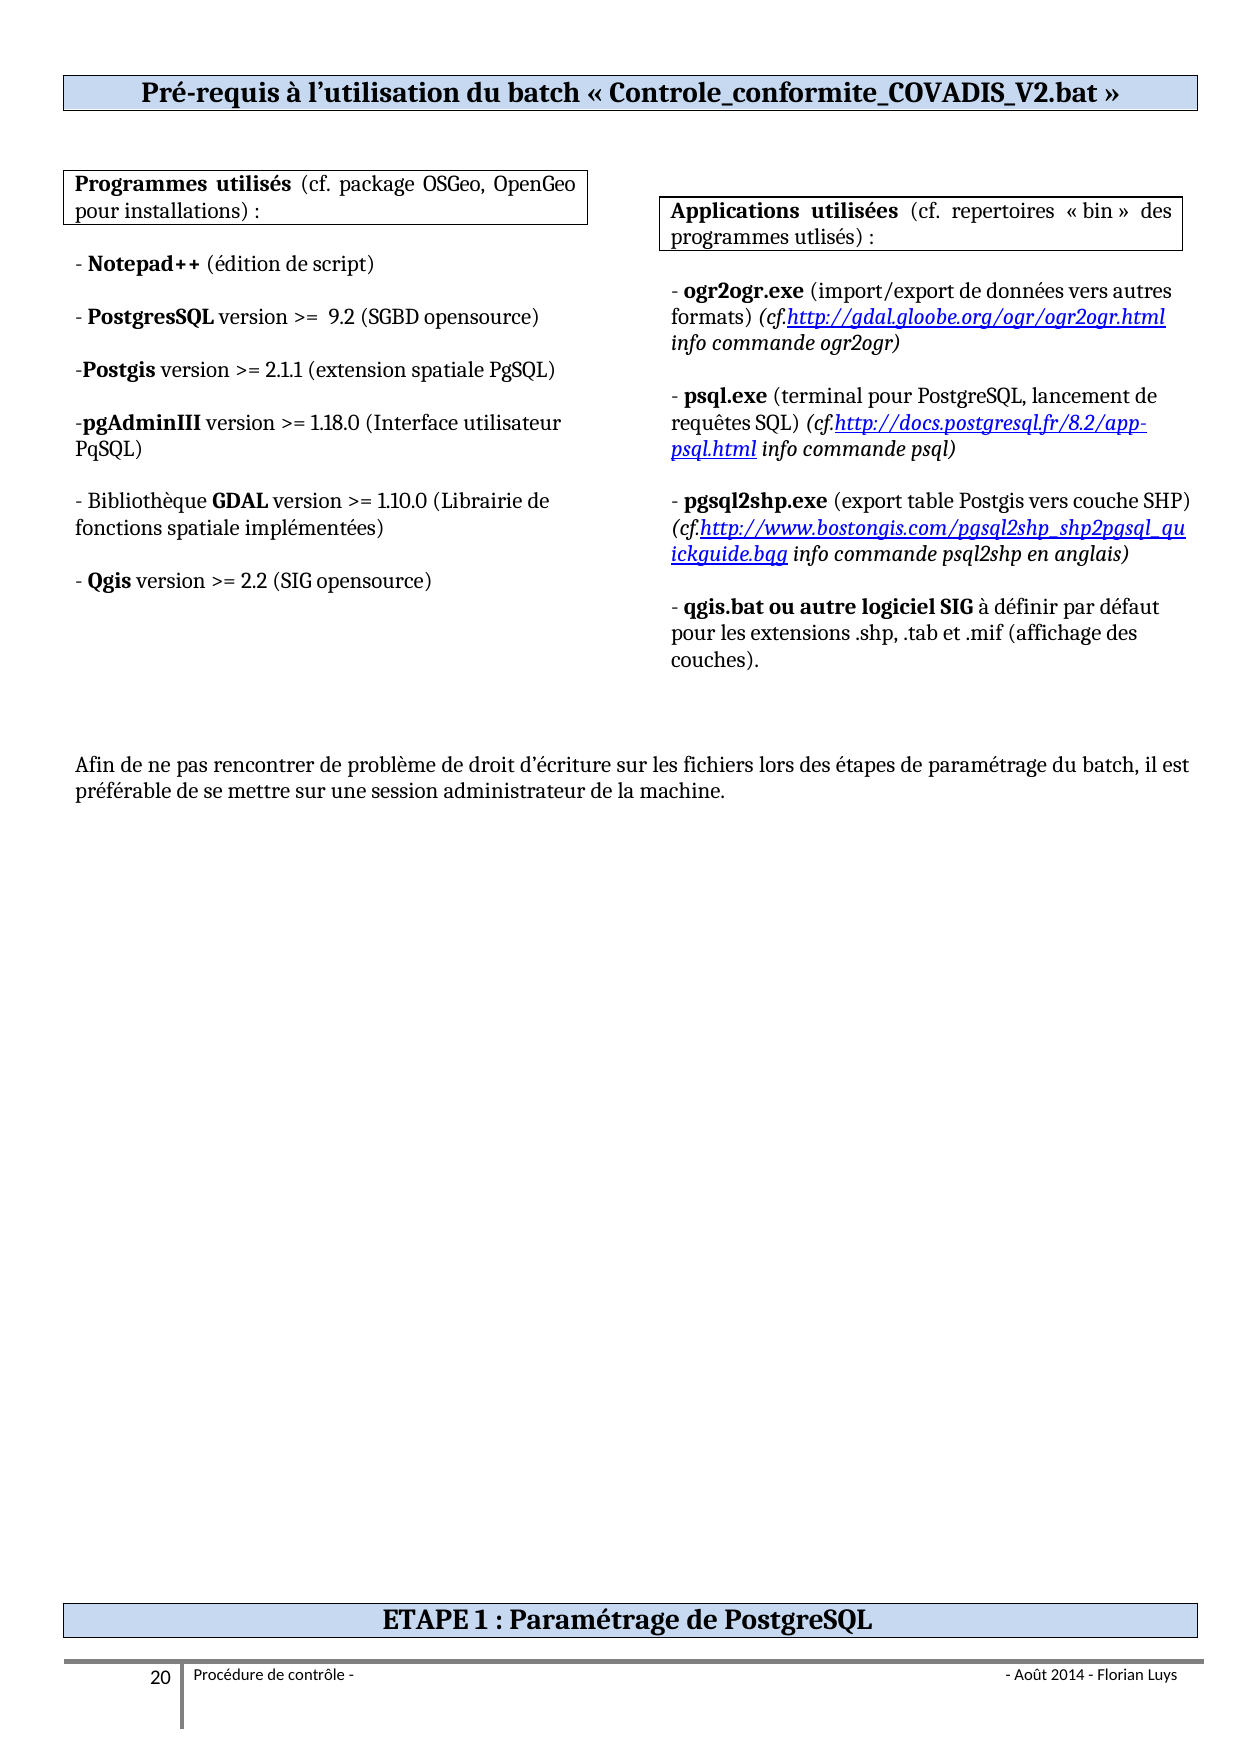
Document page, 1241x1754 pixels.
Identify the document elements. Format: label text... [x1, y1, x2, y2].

text -pgAdminIII version >= 1.18.0 (Interface utilisateur PqSQL) [75, 409, 597, 462]
table_header Pré-requis à l’utilisation du batch « Controle_conformite_COVADIS_V2.bat » [64, 76, 1197, 109]
table_header ETAPE 1 : Paramétrage de PostgreSQL [64, 1604, 1197, 1637]
text Afin de ne pas rencontrer de problème de droit d’écriture sur les fichiers lors des étapes de paramétrage du batch, il est préférable de se mettre sur une session administrateur de la machine. [75, 752, 1193, 804]
text - Qgis version >= 2.2 (SIG opensource) [75, 567, 597, 594]
table_header Applications utilisées (cf. repertoires « bin » des programmes utlisés) : [660, 198, 1182, 250]
text - qgis.bat ou autre logiciel SIG à définir par défaut pour les extensions .shp, .tab et .mif (affichage des couches). [671, 594, 1193, 673]
text - PostgresSQL version >= 9.2 (SGBD opensource) [75, 304, 597, 330]
text -Postgis version >= 2.1.1 (extension spatiale PgSQL) [75, 357, 597, 383]
table_header Programmes utilisés (cf. package OSGeo, OpenGeo pour installations) : [64, 171, 587, 224]
text - psql.exe (terminal pour PostgreSQL, lancement de requêtes SQL) (cf.http://docs.postgresql.fr/8.2/app-psql.html info commande psql) [671, 383, 1193, 462]
text - ogr2ogr.exe (import/export de données vers autres formats) (cf.http://gdal.gloobe.org/ogr/ogr2ogr.html info commande ogr2ogr) [671, 277, 1193, 357]
text - Notepad++ (édition de script) [75, 251, 597, 277]
text - Bibliothèque GDAL version >= 1.10.0 (Librairie de fonctions spatiale implémentées) [75, 488, 597, 541]
text - pgsql2shp.exe (export table Postgis vers couche SHP) (cf.http://www.bostongis.com/pgsql2shp_shp2pgsql_quickguide.bqg info commande psql2shp en anglais) [671, 488, 1193, 567]
